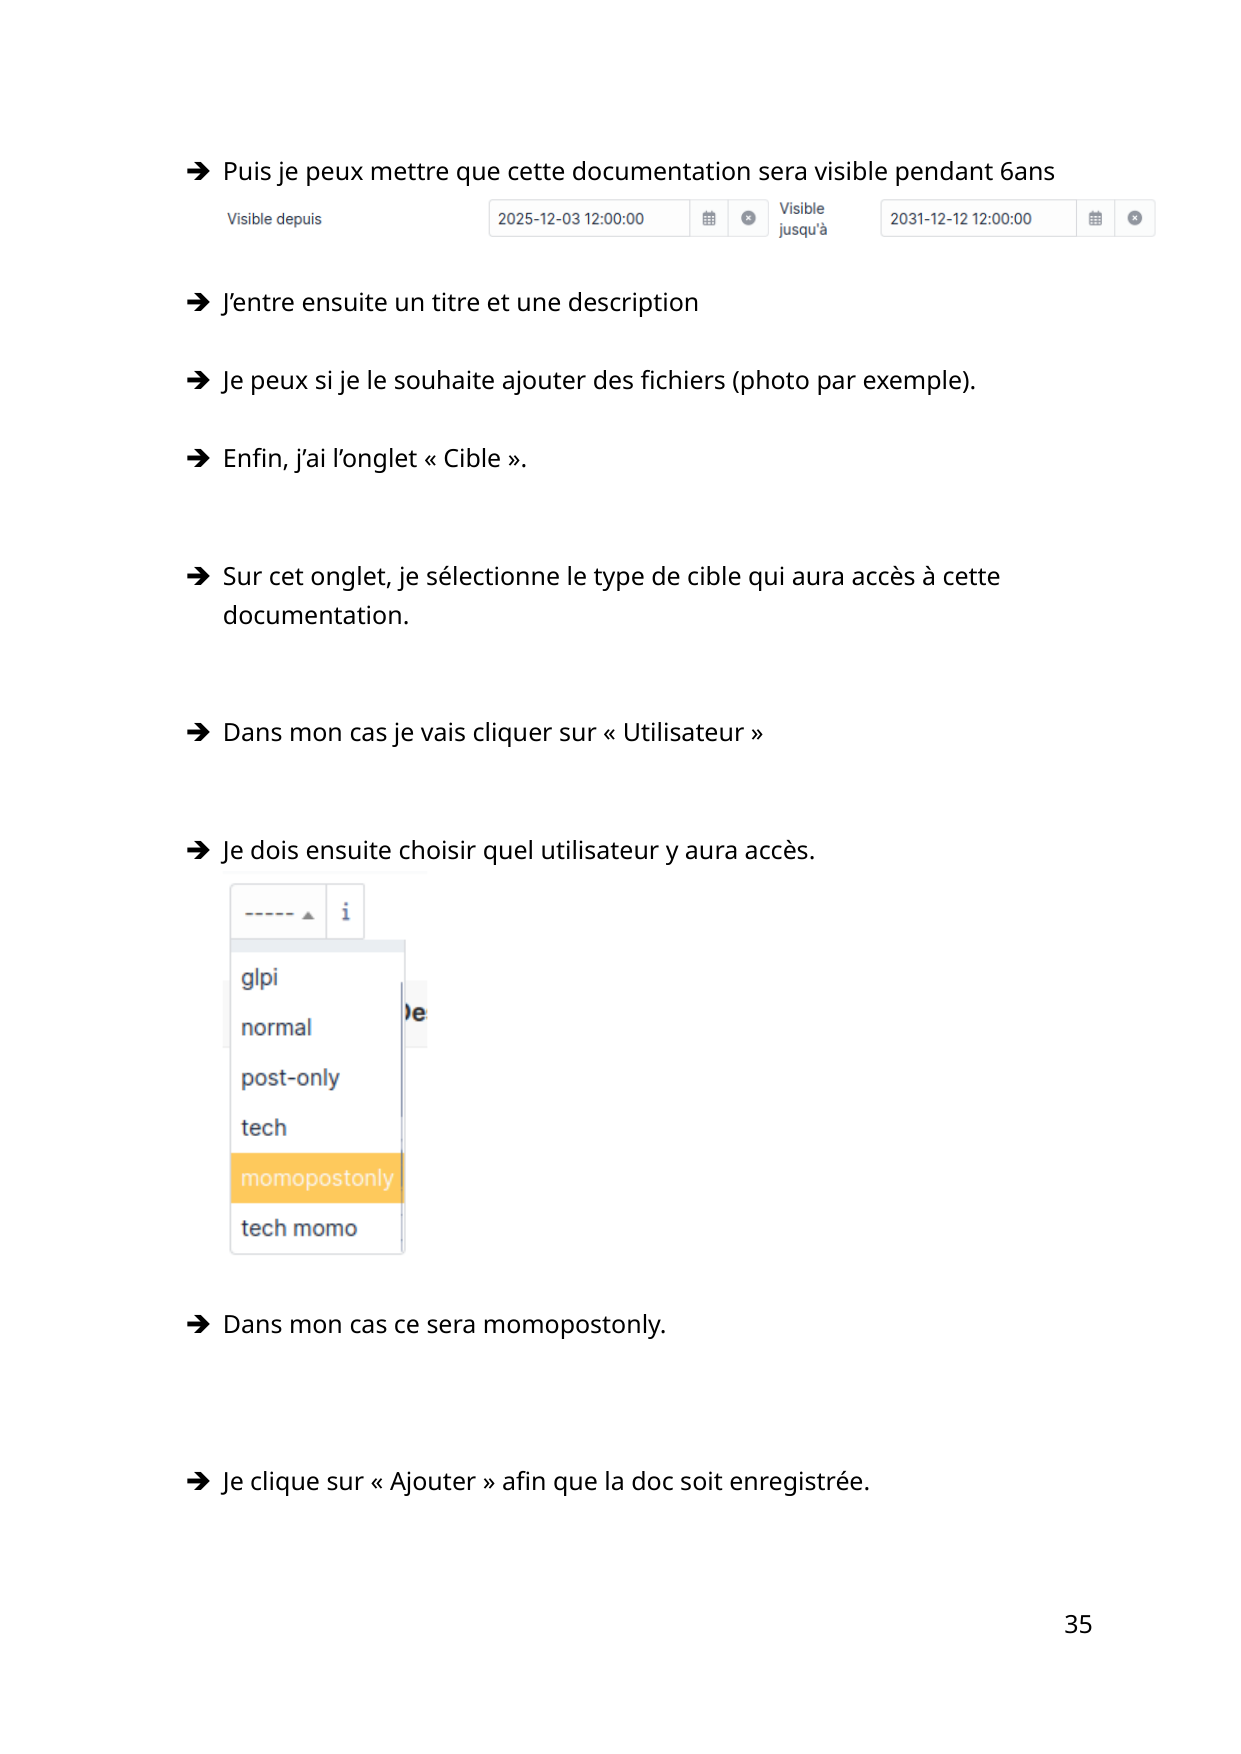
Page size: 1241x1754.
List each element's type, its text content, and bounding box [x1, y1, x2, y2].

list Sur cet onglet, je sélectionne le type de cible qui aura accès à cette documentation. [185, 558, 1093, 632]
list Je clique sur « Ajouter » afin que la doc soit enregistrée. [185, 1463, 1093, 1497]
list Je peux si je le souhaite ajouter des fichiers (photo par exemple). [185, 363, 1093, 397]
list J’entre ensuite un titre et une description [185, 284, 1093, 318]
list Je dois ensuite choisir quel utilisateur y aura accès. [185, 833, 1093, 867]
list Dans mon cas je vais cliquer sur « Utilisateur » [185, 715, 1093, 749]
list Puis je peux mettre que cette documentation sera visible pendant 6ans [185, 153, 1093, 187]
list Dans mon cas ce sera momopostonly. [185, 1307, 1093, 1341]
list Enfin, j’ai l’onglet « Cible ». [185, 441, 1093, 475]
